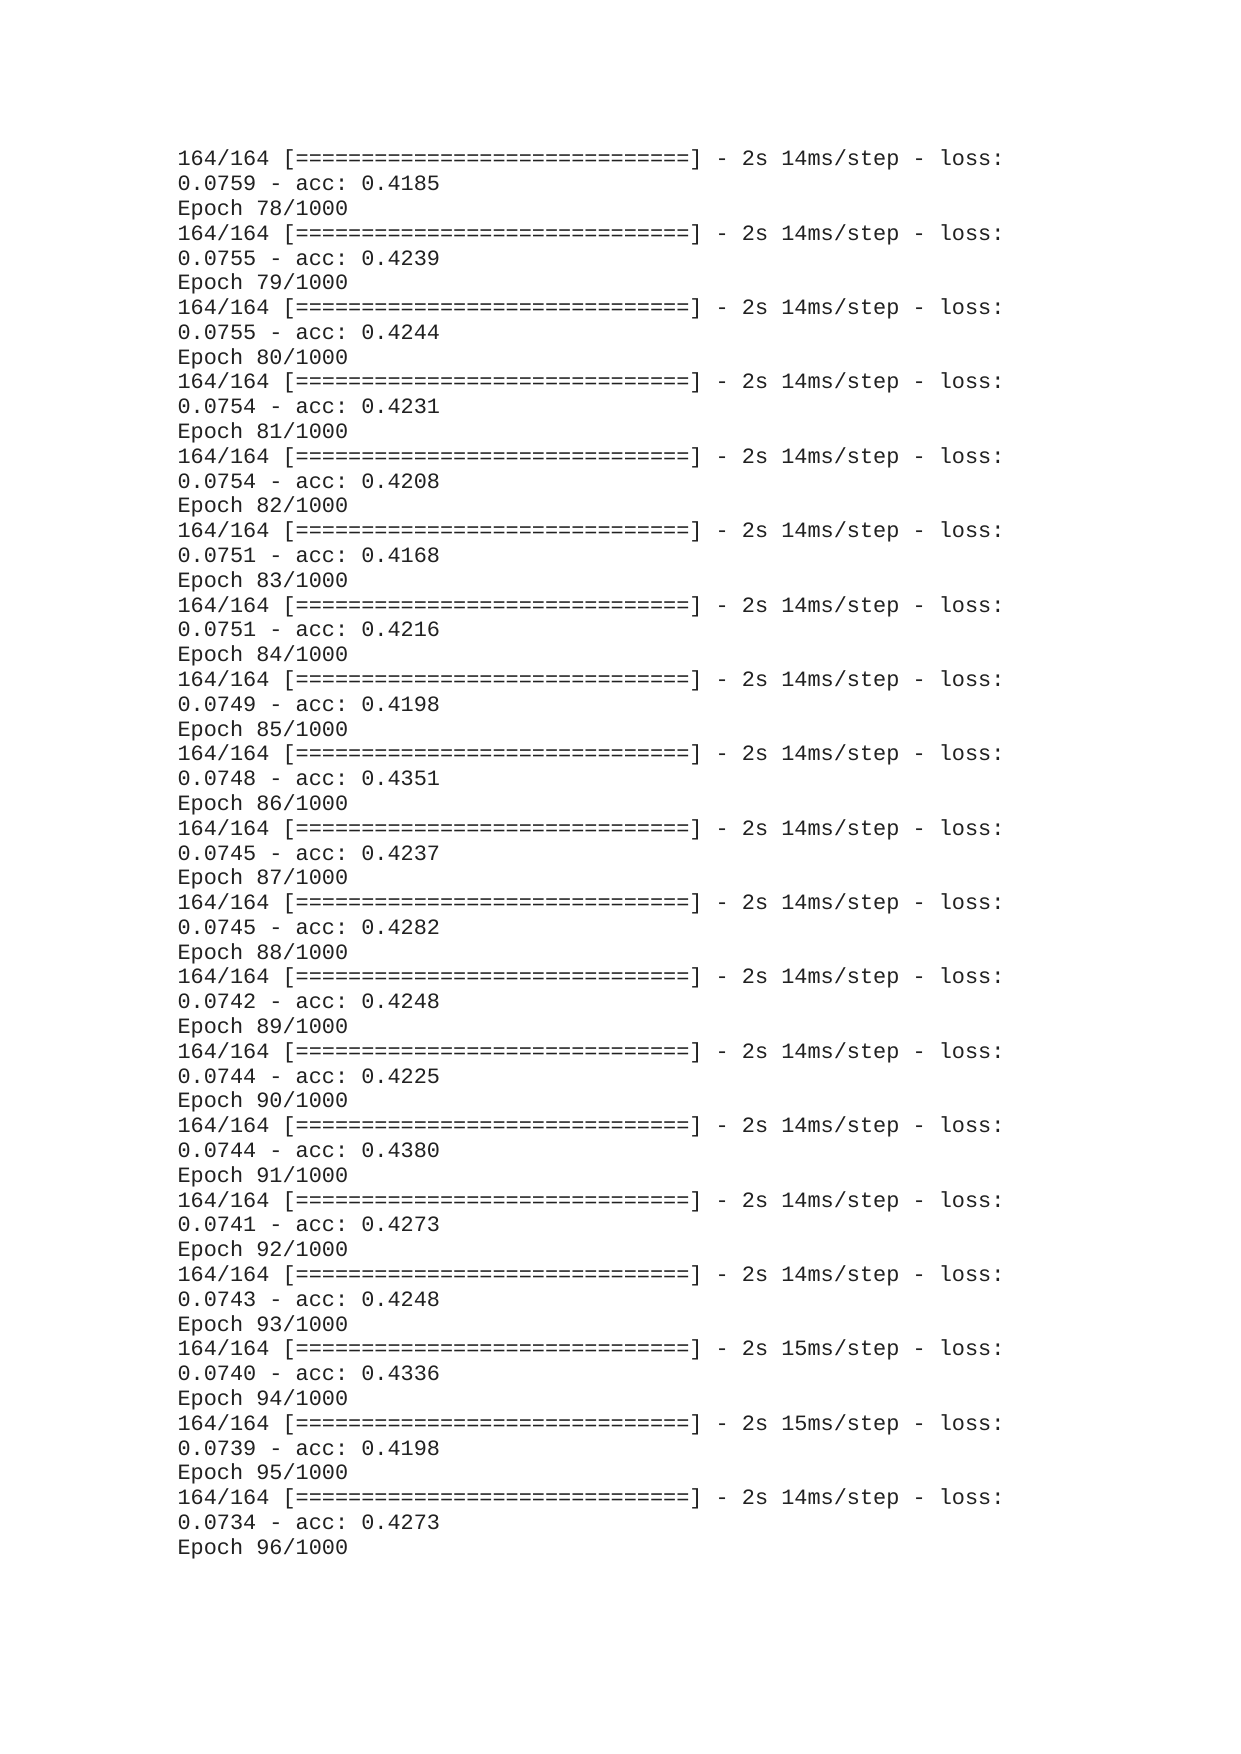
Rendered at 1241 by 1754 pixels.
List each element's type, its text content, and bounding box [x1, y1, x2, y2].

text Epoch 84/1000 [177, 643, 1063, 668]
text 164/164 [==============================] - 2s 14ms/step - loss: 0.0745 - acc: 0.4237 [177, 817, 1063, 867]
text 164/164 [==============================] - 2s 14ms/step - loss: 0.0751 - acc: 0.4216 [177, 594, 1063, 643]
text 164/164 [==============================] - 2s 14ms/step - loss: 0.0741 - acc: 0.4273 [177, 1189, 1063, 1238]
text 164/164 [==============================] - 2s 14ms/step - loss: 0.0759 - acc: 0.4185 [177, 148, 1063, 197]
text Epoch 83/1000 [177, 569, 1063, 594]
text 164/164 [==============================] - 2s 14ms/step - loss: 0.0754 - acc: 0.4231 [177, 371, 1063, 420]
text 164/164 [==============================] - 2s 15ms/step - loss: 0.0739 - acc: 0.4198 [177, 1412, 1063, 1462]
text Epoch 93/1000 [177, 1313, 1063, 1338]
text Epoch 90/1000 [177, 1090, 1063, 1114]
text Epoch 91/1000 [177, 1164, 1063, 1189]
text 164/164 [==============================] - 2s 14ms/step - loss: 0.0749 - acc: 0.4198 [177, 668, 1063, 718]
text 164/164 [==============================] - 2s 14ms/step - loss: 0.0751 - acc: 0.4168 [177, 519, 1063, 569]
text 164/164 [==============================] - 2s 14ms/step - loss: 0.0754 - acc: 0.4208 [177, 445, 1063, 495]
text Epoch 89/1000 [177, 1015, 1063, 1040]
text Epoch 82/1000 [177, 495, 1063, 519]
text Epoch 86/1000 [177, 792, 1063, 817]
text 164/164 [==============================] - 2s 14ms/step - loss: 0.0742 - acc: 0.4248 [177, 966, 1063, 1015]
text 164/164 [==============================] - 2s 14ms/step - loss: 0.0745 - acc: 0.4282 [177, 891, 1063, 941]
text 164/164 [==============================] - 2s 14ms/step - loss: 0.0734 - acc: 0.4273 [177, 1486, 1063, 1536]
text Epoch 92/1000 [177, 1238, 1063, 1263]
text Epoch 96/1000 [177, 1536, 1063, 1561]
text Epoch 94/1000 [177, 1387, 1063, 1412]
text 164/164 [==============================] - 2s 14ms/step - loss: 0.0743 - acc: 0.4248 [177, 1263, 1063, 1313]
text Epoch 78/1000 [177, 197, 1063, 222]
text Epoch 95/1000 [177, 1462, 1063, 1486]
text Epoch 85/1000 [177, 718, 1063, 743]
text 164/164 [==============================] - 2s 15ms/step - loss: 0.0740 - acc: 0.4336 [177, 1338, 1063, 1387]
text Epoch 88/1000 [177, 941, 1063, 966]
text 164/164 [==============================] - 2s 14ms/step - loss: 0.0744 - acc: 0.4380 [177, 1114, 1063, 1164]
text 164/164 [==============================] - 2s 14ms/step - loss: 0.0755 - acc: 0.4244 [177, 296, 1063, 346]
text 164/164 [==============================] - 2s 14ms/step - loss: 0.0748 - acc: 0.4351 [177, 743, 1063, 792]
text 164/164 [==============================] - 2s 14ms/step - loss: 0.0755 - acc: 0.4239 [177, 222, 1063, 272]
text Epoch 81/1000 [177, 420, 1063, 445]
text Epoch 87/1000 [177, 867, 1063, 891]
text Epoch 80/1000 [177, 346, 1063, 371]
text Epoch 79/1000 [177, 272, 1063, 296]
text 164/164 [==============================] - 2s 14ms/step - loss: 0.0744 - acc: 0.4225 [177, 1040, 1063, 1090]
